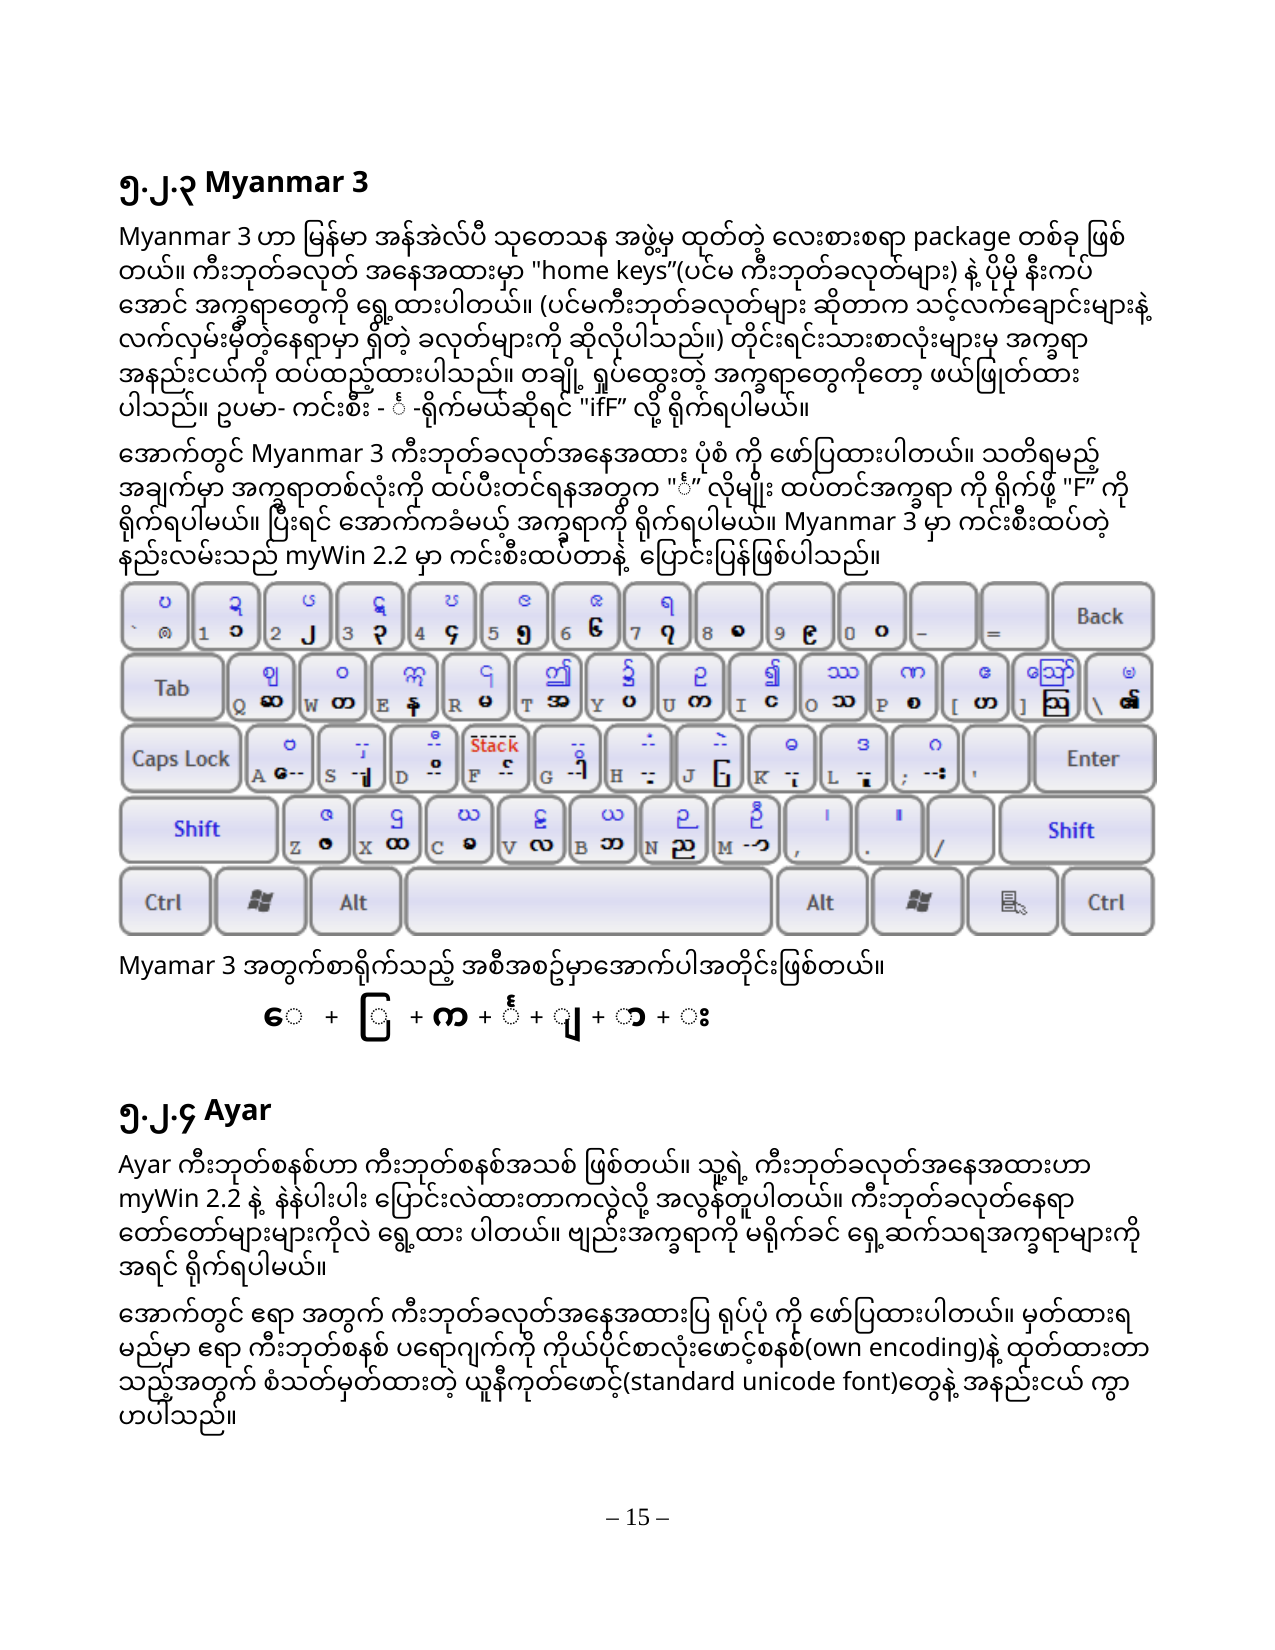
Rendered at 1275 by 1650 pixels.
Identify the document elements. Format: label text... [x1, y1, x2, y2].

text Myanmar 3ဟာ မြန်မာ အန်အဲလ်ပီ သုတေသန အဖွဲ့မှ ထုတ်တဲ့ လေးစားစရာ package တစ်ခု ဖြစ်တယ်။ ကီးဘုတ်ခလုတ် အနေအထားမှာ "home keys”(ပင်မ ကီးဘုတ်ခလုတ်များ) နဲ့ ပိုမို နီးကပ်အောင် အက္ခရာတွေကို ရွေ့ထားပါတယ်။ (ပင်မကီးဘုတ်ခလုတ်များ ဆိုတာက သင့်လက်ချောင်းများနဲ့ လက်လှမ်းမှီတဲ့နေရာမှာ ရှိတဲ့ ခလုတ်များကို ဆိုလိုပါသည်။) တိုင်းရင်းသားစာလုံးများမှ အက္ခရာအနည်းငယ်ကို ထပ်ထည့်ထားပါသည်။ တချို့ ရှုပ်ထွေးတဲ့ အက္ခရာတွေကိုတော့ ဖယ်ဖြုတ်ထားပါသည်။ ဥပမာ- ကင်းစီး - င်္ -ရိုက်မယ်ဆိုရင် "ifF” လို့ ရိုက်ရပါမယ်။ [118, 219, 1157, 423]
text Myamar 3 အတွက်စာရိုက်သည့် အစီအစဥ်မှာအောက်ပါအတိုင်းဖြစ်တယ်။ [118, 936, 1157, 982]
text အောက်တွင် Myanmar 3 ကီးဘုတ်ခလုတ်အနေအထား ပုံစံ ကို ဖော်ပြထားပါတယ်။ သတိရမည့်အချက်မှာ အက္ခရာတစ်လုံးကို ထပ်ပီးတင်ရနအတွက "င်္” လိုမျိုး ထပ်တင်အက္ခရာ ကို ရိုက်ဖို့ "F” ကို ရိုက်ရပါမယ်။ ပြီးရင် အောက်ကခံမယ့် အက္ခရာကို ရိုက်ရပါမယ်။ Myanmar 3 မှာ ကင်းစီးထပ်တဲ့ နည်းလမ်းသည် myWin 2.2 မှာ ကင်းစီးထပ်တာနဲ့ ပြောင်းပြန်ဖြစ်ပါသည်။ [118, 436, 1157, 572]
text Ayar ကီးဘုတ်စနစ်ဟာ ကီးဘုတ်စနစ်အသစ် ဖြစ်တယ်။ သူ့ရဲ့ ကီးဘုတ်ခလုတ်အနေအထားဟာ myWin 2.2 နဲ့ နဲနဲပါးပါး ပြောင်းလဲထားတာကလွဲလို့ အလွန်တူပါတယ်။ ကီးဘုတ်ခလုတ်နေရာတော်တော်များများကိုလဲ ရွေ့ထား ပါတယ်။ ဗျည်းအက္ခရာကို မရိုက်ခင် ရှေ့ဆက်သရအက္ခရာများကို အရင် ရိုက်ရပါမယ်။ [118, 1147, 1157, 1283]
text အောက်တွင် ဧရာ အတွက် ကီးဘုတ်ခလုတ်အနေအထားပြ ရုပ်ပုံ ကို ဖော်ပြထားပါတယ်။ မှတ်ထားရမည်မှာ ဧရာ ကီးဘုတ်စနစ် ပရောဂျက်ကို ကိုယ်ပိုင်စာလုံးဖောင့်စနစ်(own encoding)နဲ့ ထုတ်ထားတာသည့်အတွက် စံသတ်မှတ်ထားတဲ့ ယူနီကုတ်ဖောင့်(standard unicode font)တွေနဲ့ အနည်းငယ် ကွာဟပါသည်။ [118, 1295, 1157, 1432]
subtitle ၅.၂.၃ Myanmar 3 [118, 161, 1157, 201]
subtitle ၅.၂.၄ Ayar [118, 1089, 1157, 1128]
text ေ + ြ + က + င်္ + ျ + ာ + း [118, 991, 1157, 1037]
picture [118, 581, 1157, 936]
